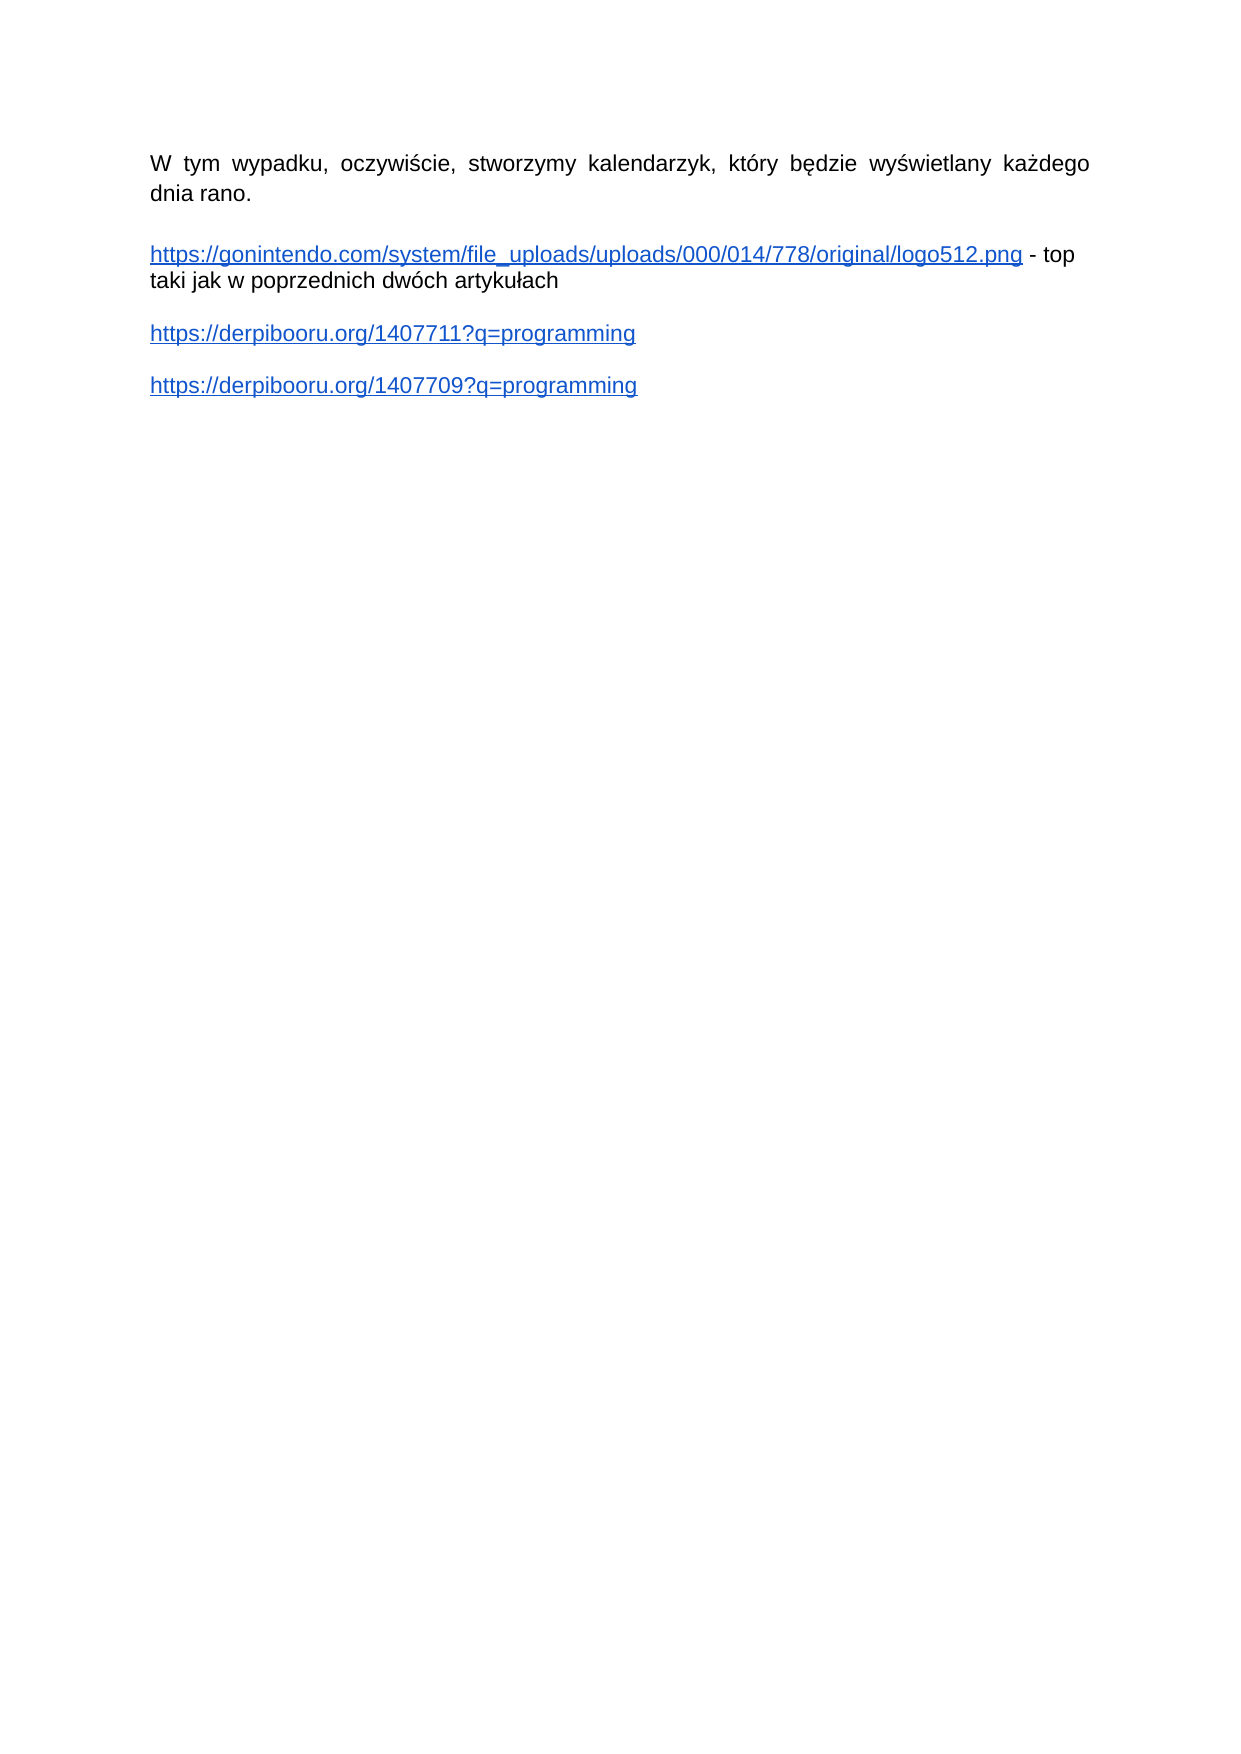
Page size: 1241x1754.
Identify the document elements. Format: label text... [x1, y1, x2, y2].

text https://derpibooru.org/1407709?q=programming [150, 372, 1090, 399]
text W tym wypadku, oczywiście, stworzymy kalendarzyk, który będzie wyświetlany każdego dnia rano. [150, 150, 1090, 207]
text https://gonintendo.com/system/file_uploads/uploads/000/014/778/original/logo512.png - top taki jak w poprzednich dwóch artykułach [150, 241, 1090, 293]
text https://derpibooru.org/1407711?q=programming [150, 320, 1090, 346]
